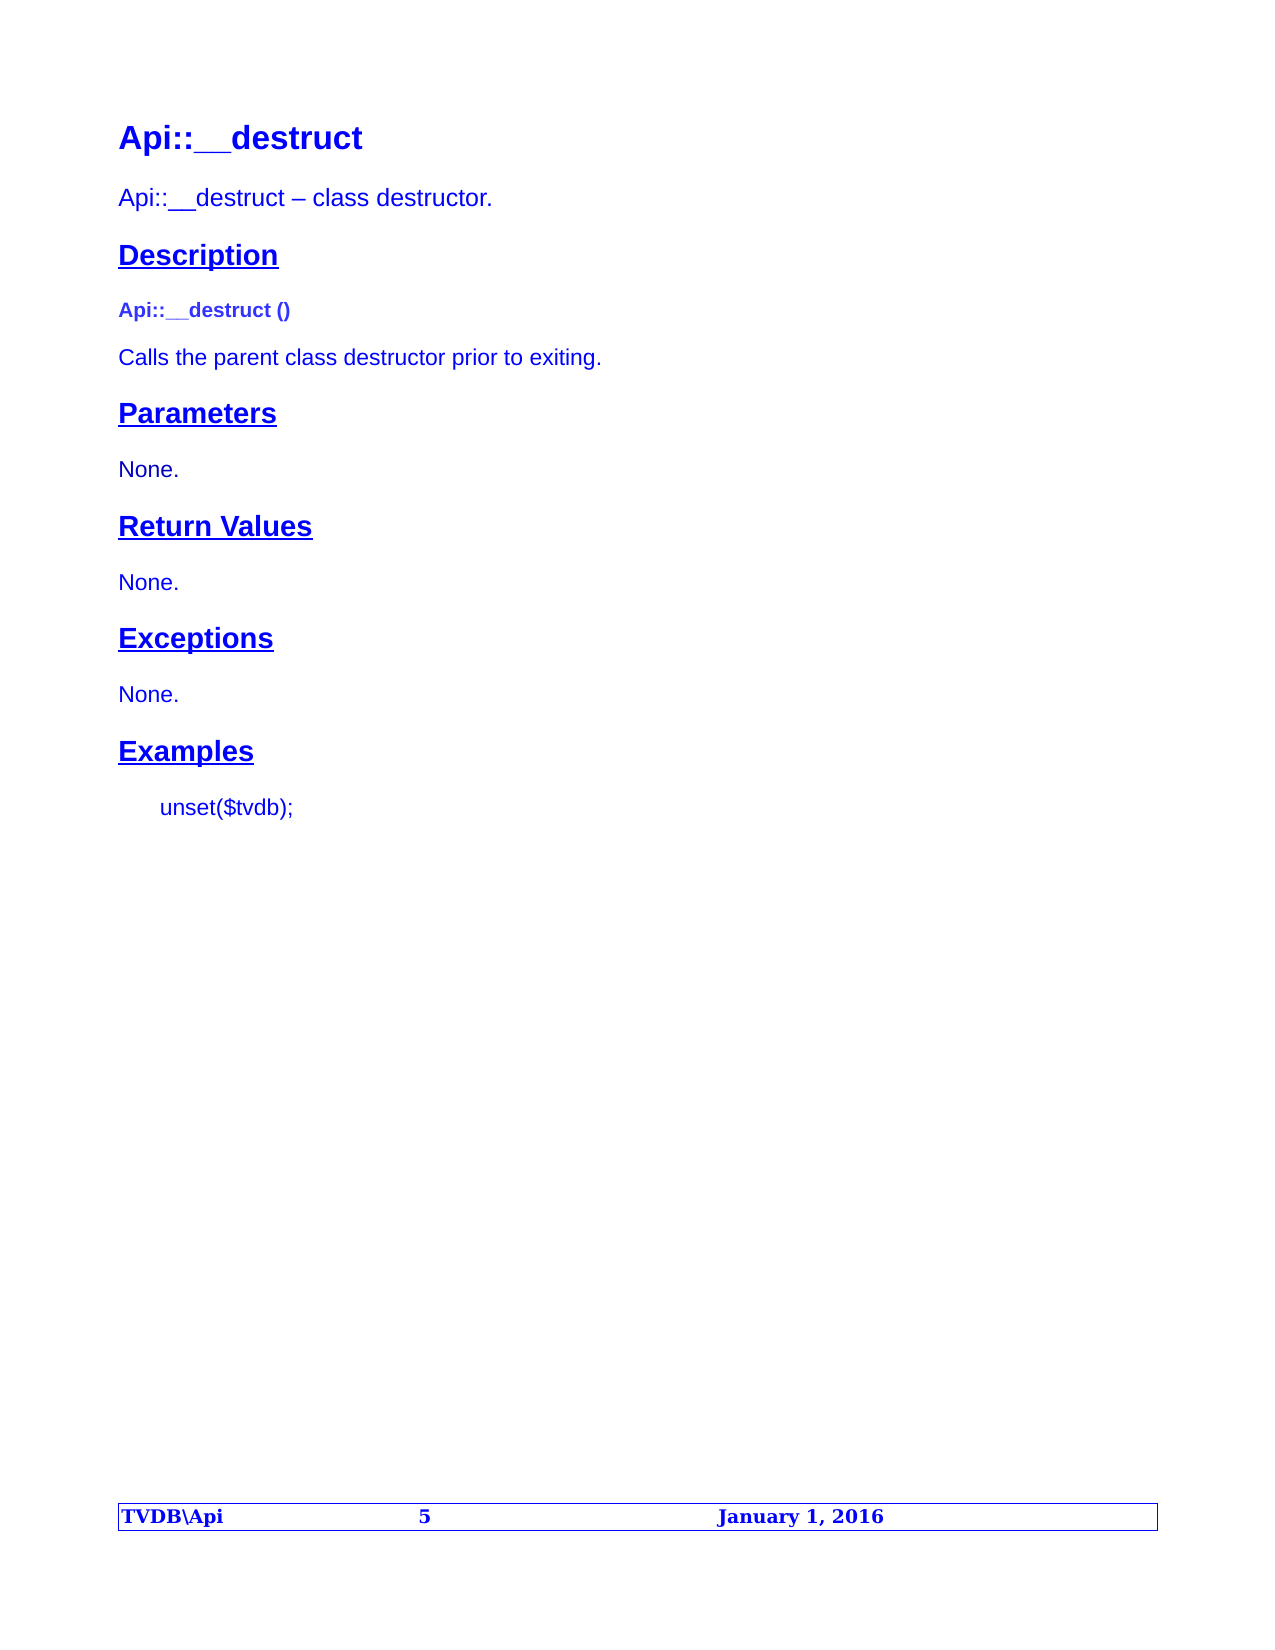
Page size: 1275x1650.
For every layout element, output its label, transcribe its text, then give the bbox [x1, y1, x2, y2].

title Return Values [118, 509, 1157, 542]
text Description [118, 238, 1157, 272]
title Parameters [118, 396, 1157, 430]
title None. [118, 569, 1157, 595]
title Api::__destruct [118, 118, 1157, 157]
text unset($tvdb); [159, 794, 1157, 820]
title Api::__destruct – class destructor. [118, 183, 1157, 212]
title Calls the parent class destructor prior to exiting. [118, 343, 1157, 370]
title Exceptions [118, 621, 1157, 655]
title Examples [118, 734, 1157, 767]
list Api::__destruct () [118, 298, 1157, 322]
title None. [118, 456, 1157, 482]
title None. [118, 681, 1157, 708]
